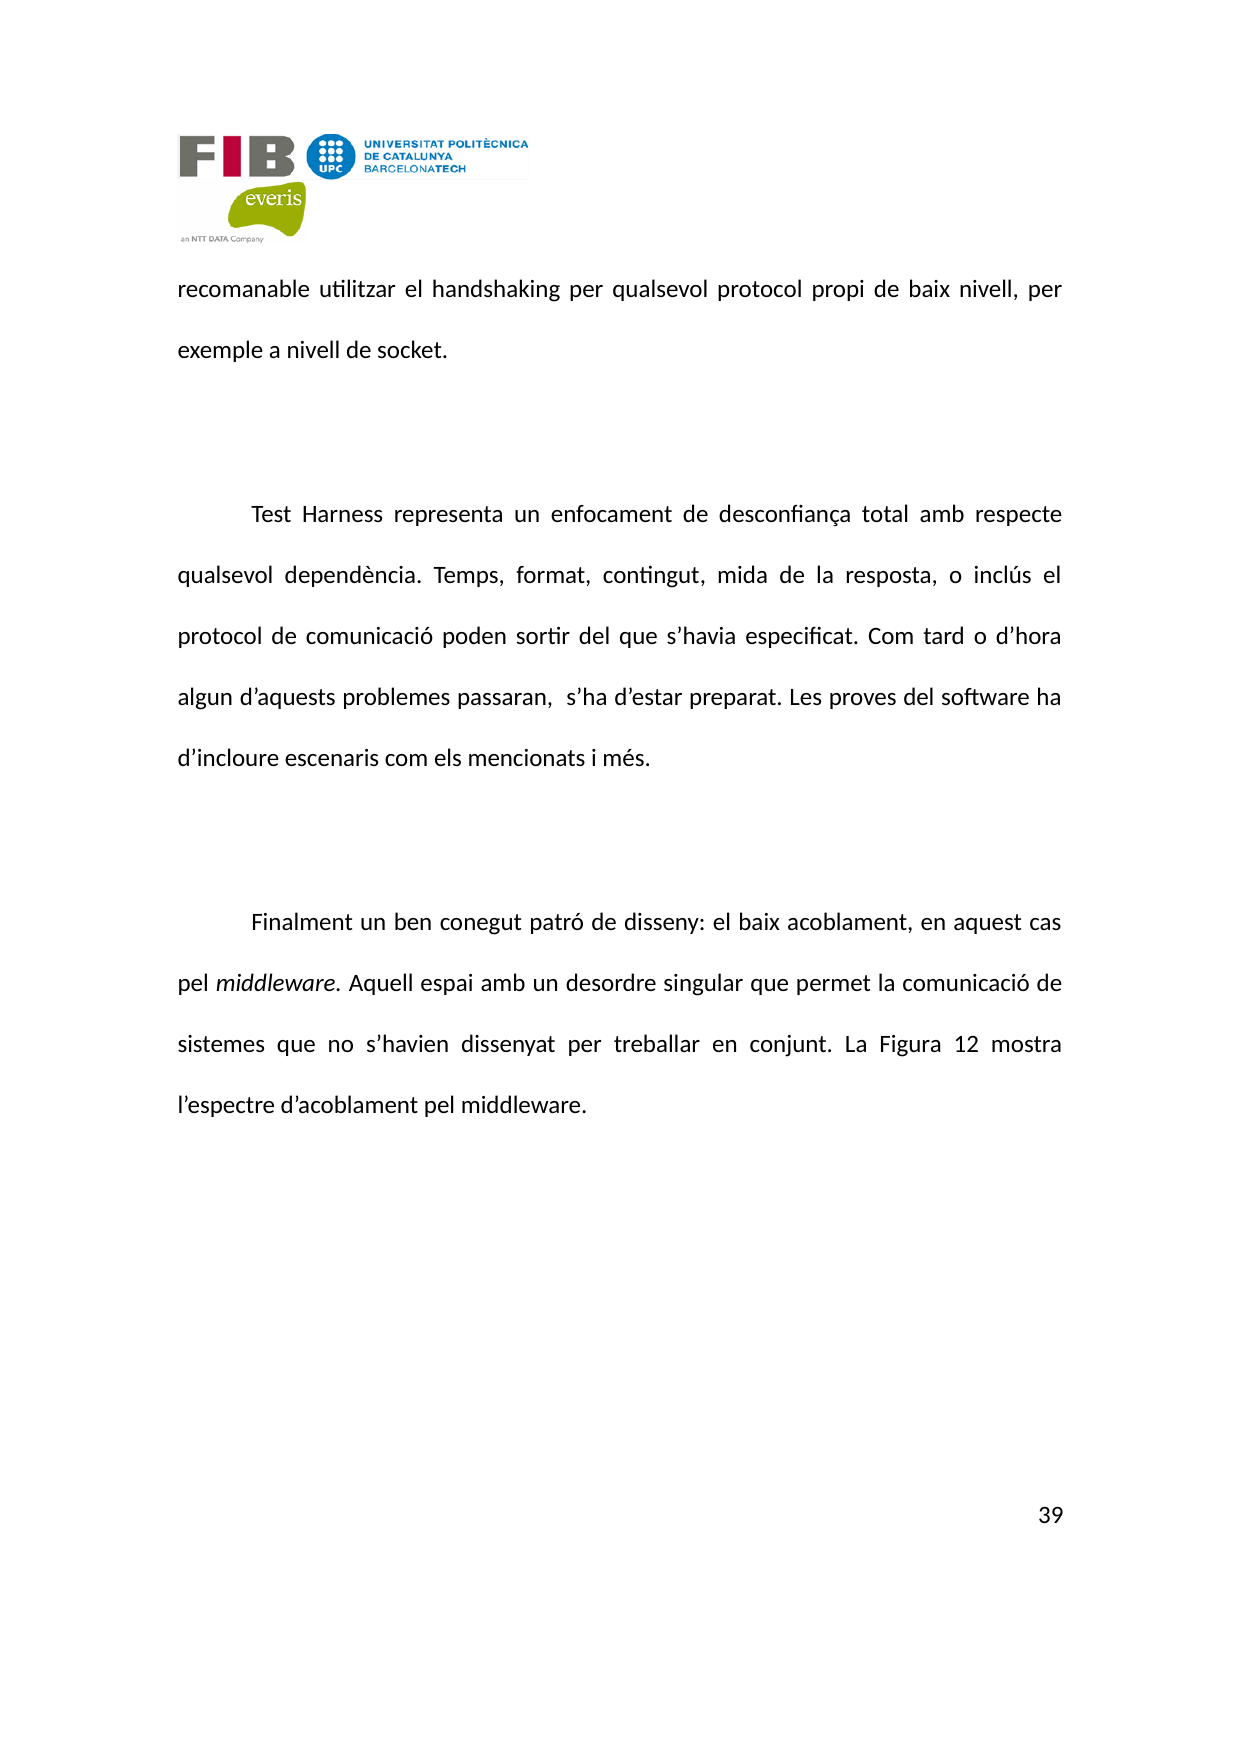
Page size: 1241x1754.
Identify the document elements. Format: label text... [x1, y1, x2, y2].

text Test Harness representa un enfocament de desconfiança total amb respecte qualsevol dependència. Temps, format, contingut, mida de la resposta, o inclús el protocol de comunicació poden sortir del que s’havia especificat. Com tard o d’hora algun d’aquests problemes passaran, s’ha d’estar preparat. Les proves del software ha d’incloure escenaris com els mencionats i més. [177, 498, 1063, 773]
picture [177, 134, 529, 243]
text recomanable utilitzar el handshaking per qualsevol protocol propi de baix nivell, per exemple a nivell de socket. [177, 273, 1063, 365]
text Finalment un ben conegut patró de disseny: el baix acoblament, en aquest cas pel middleware. Aquell espai amb un desordre singular que permet la comunicació de sistemes que no s’havien dissenyat per treballar en conjunt. La Figura 12 mostra l’espectre d’acoblament pel middleware. [177, 906, 1063, 1120]
